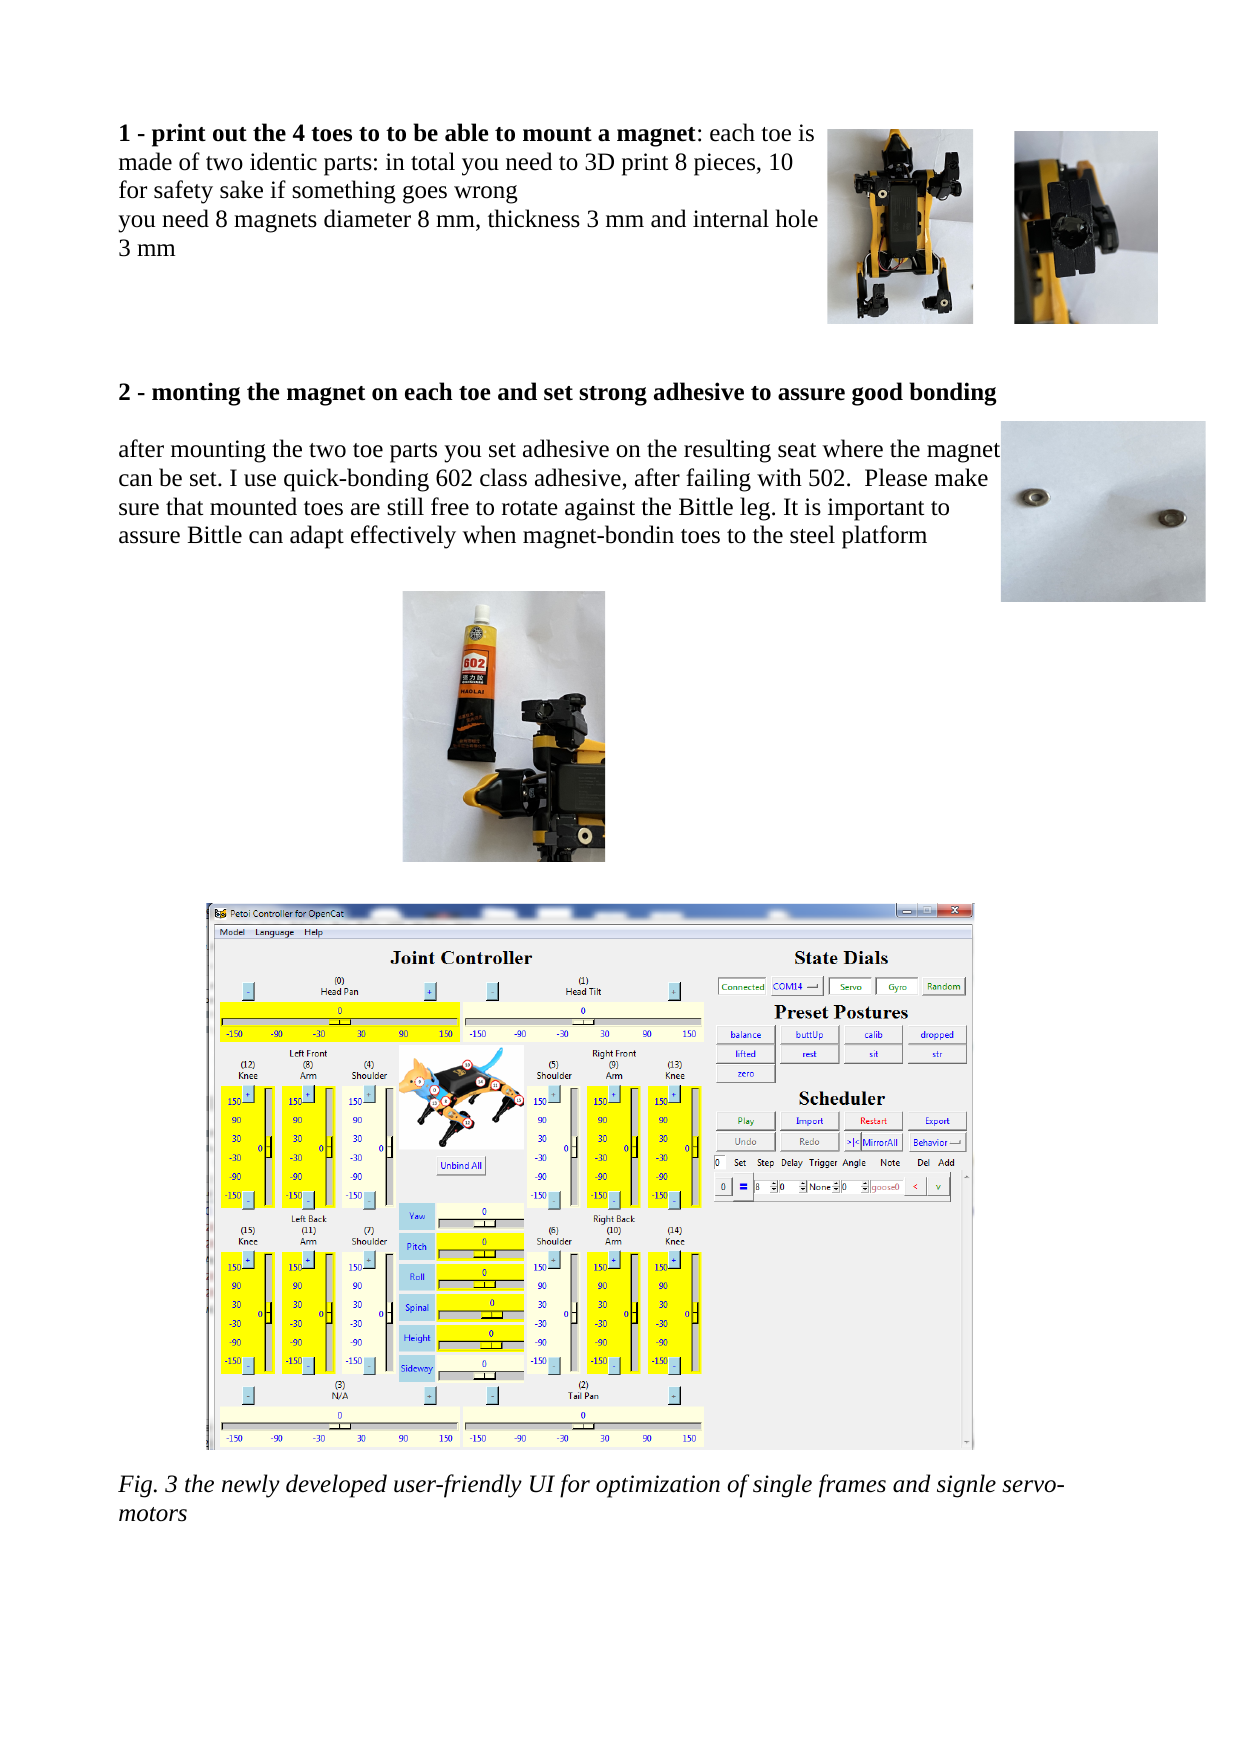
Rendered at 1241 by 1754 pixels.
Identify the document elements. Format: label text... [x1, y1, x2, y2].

text you need 8 magnets diameter 8 mm, thickness 3 mm and internal hole 3 mm [118, 204, 827, 262]
text 1 - print out the 4 toes to to be able to mount a magnet: each toe is made of two identic parts: in total you need to 3D print 8 pieces, 10 for safety sake if something goes wrong [118, 118, 1122, 204]
picture [206, 903, 975, 1450]
picture [1014, 131, 1158, 324]
text Fig. 3 the newly developed user-friendly UI for optimization of single frames and signle servo-motors [118, 1469, 1122, 1527]
picture [827, 129, 974, 324]
picture [1000, 421, 1206, 602]
text [974, 204, 1014, 262]
text after mounting the two toe parts you set adhesive on the resulting seat where the magnet can be set. I use quick-bonding 602 class adhesive, after failing with 502. Please make sure that mounted toes are still free to rotate against the Bittle leg. It is important to assure Bittle can adapt effectively when magnet-bondin toes to the steel platform [118, 434, 1000, 549]
picture [402, 591, 606, 862]
text 2 - monting the magnet on each toe and set strong adhesive to assure good bonding [118, 377, 1122, 406]
